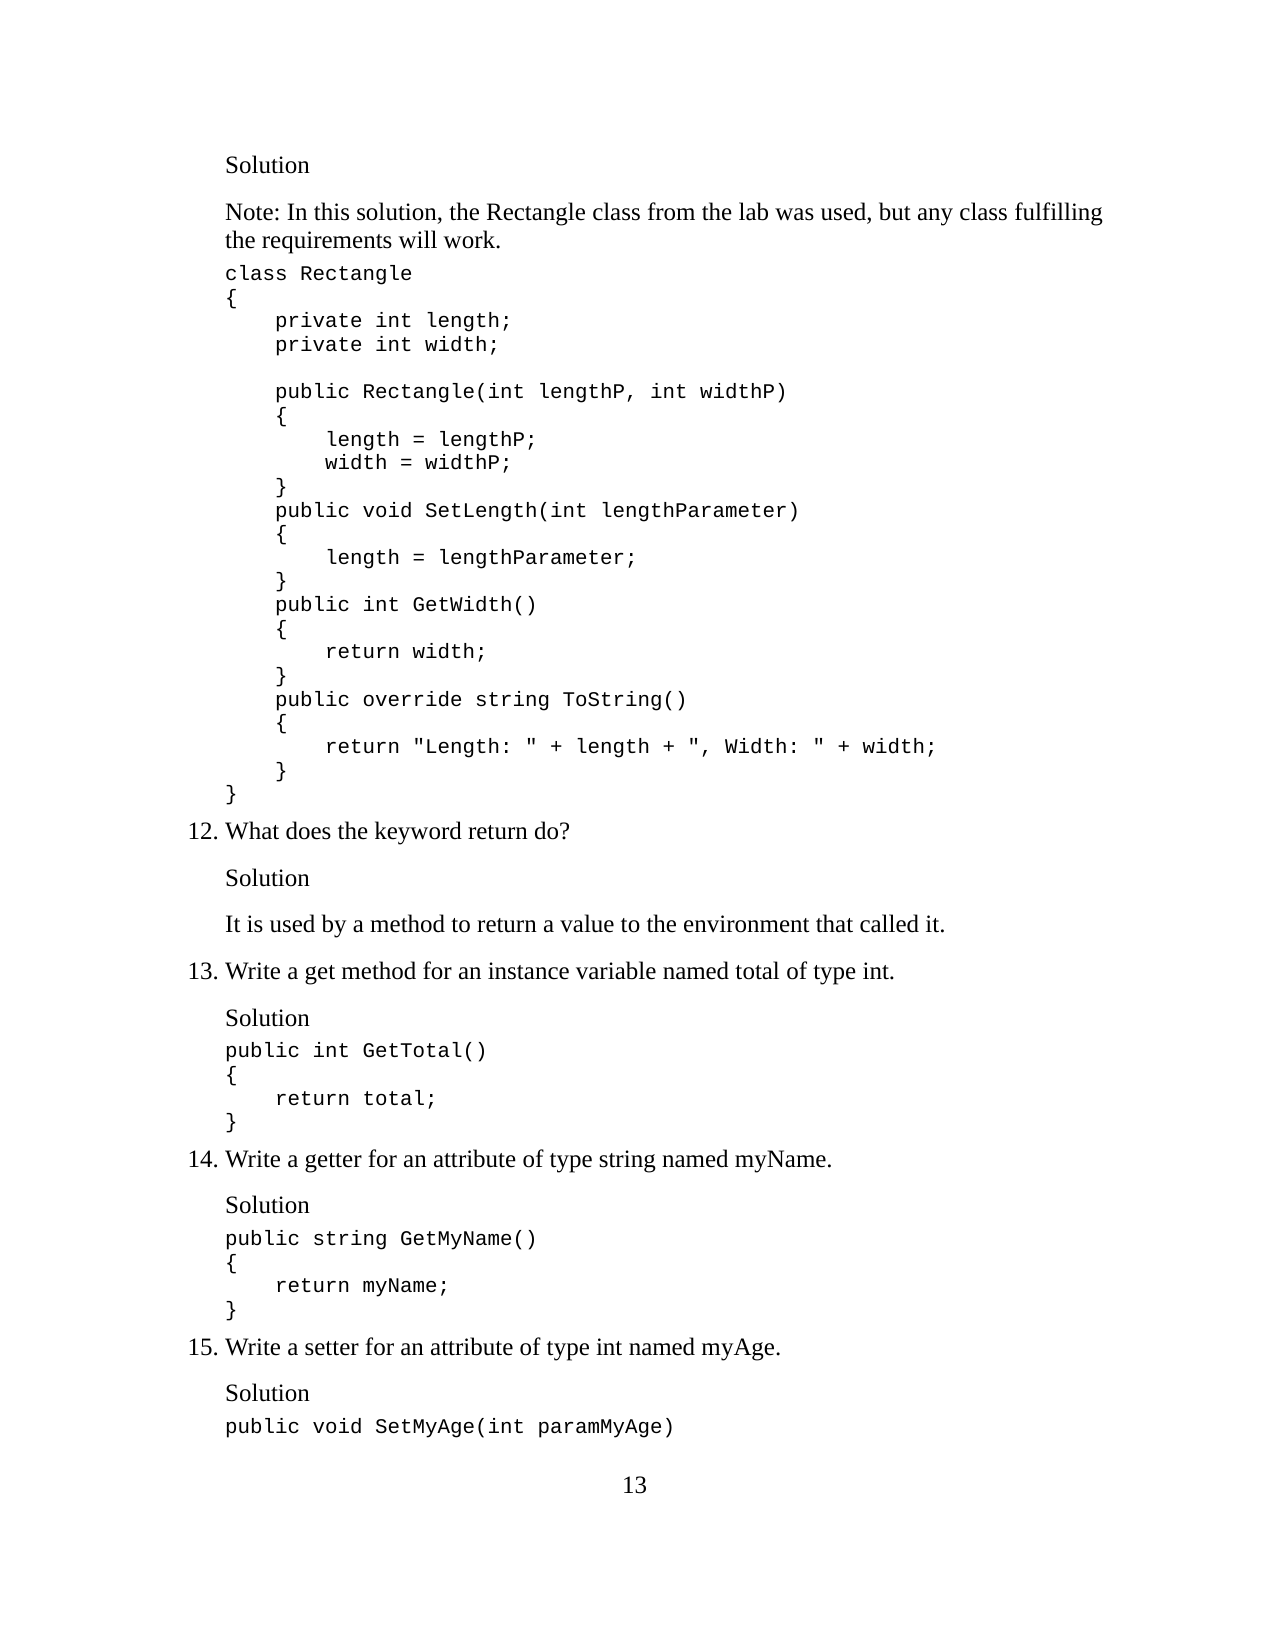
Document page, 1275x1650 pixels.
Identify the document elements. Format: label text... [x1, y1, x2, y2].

list { [187, 712, 1125, 736]
list return "Length: " + length + ", Width: " + width; [187, 736, 1125, 760]
list } [187, 1111, 1125, 1135]
list } [187, 1299, 1125, 1323]
list public void SetMyAge(int paramMyAge) [187, 1416, 1125, 1440]
list } [187, 571, 1125, 594]
list Solution [187, 150, 1125, 179]
list Write a get method for an instance variable named total of type int. [187, 956, 1125, 985]
list public string GetMyName() [187, 1228, 1125, 1252]
list width = widthP; [187, 452, 1125, 476]
list return width; [187, 641, 1125, 665]
list Solution [187, 1191, 1125, 1219]
list { [187, 523, 1125, 547]
list } [187, 760, 1125, 783]
list } [187, 476, 1125, 499]
list public override string ToString() [187, 689, 1125, 712]
list Write a getter for an attribute of type string named myName. [187, 1144, 1125, 1173]
list return total; [187, 1088, 1125, 1111]
list { [187, 618, 1125, 641]
list private int width; [187, 334, 1125, 358]
list } [187, 665, 1125, 689]
list Write a setter for an attribute of type int named myAge. [187, 1332, 1125, 1361]
list What does the keyword return do? [187, 816, 1125, 845]
list { [187, 1064, 1125, 1088]
list public int GetTotal() [187, 1040, 1125, 1064]
list public int GetWidth() [187, 594, 1125, 618]
list private int length; [187, 310, 1125, 334]
list length = lengthParameter; [187, 547, 1125, 571]
list Solution [187, 1378, 1125, 1407]
list public void SetLength(int lengthParameter) [187, 499, 1125, 523]
list Solution [187, 1003, 1125, 1031]
list Solution [187, 863, 1125, 891]
list length = lengthP; [187, 429, 1125, 452]
list It is used by a method to return a value to the environment that called it. [187, 909, 1125, 938]
list class Rectangle [187, 263, 1125, 287]
list Note: In this solution, the Rectangle class from the lab was used, but any class fulfilling the requirements will work. [187, 197, 1125, 254]
list } [187, 783, 1125, 807]
list { [187, 287, 1125, 310]
list return myName; [187, 1276, 1125, 1299]
list public Rectangle(int lengthP, int widthP) [187, 381, 1125, 405]
list { [187, 405, 1125, 429]
list { [187, 1252, 1125, 1276]
